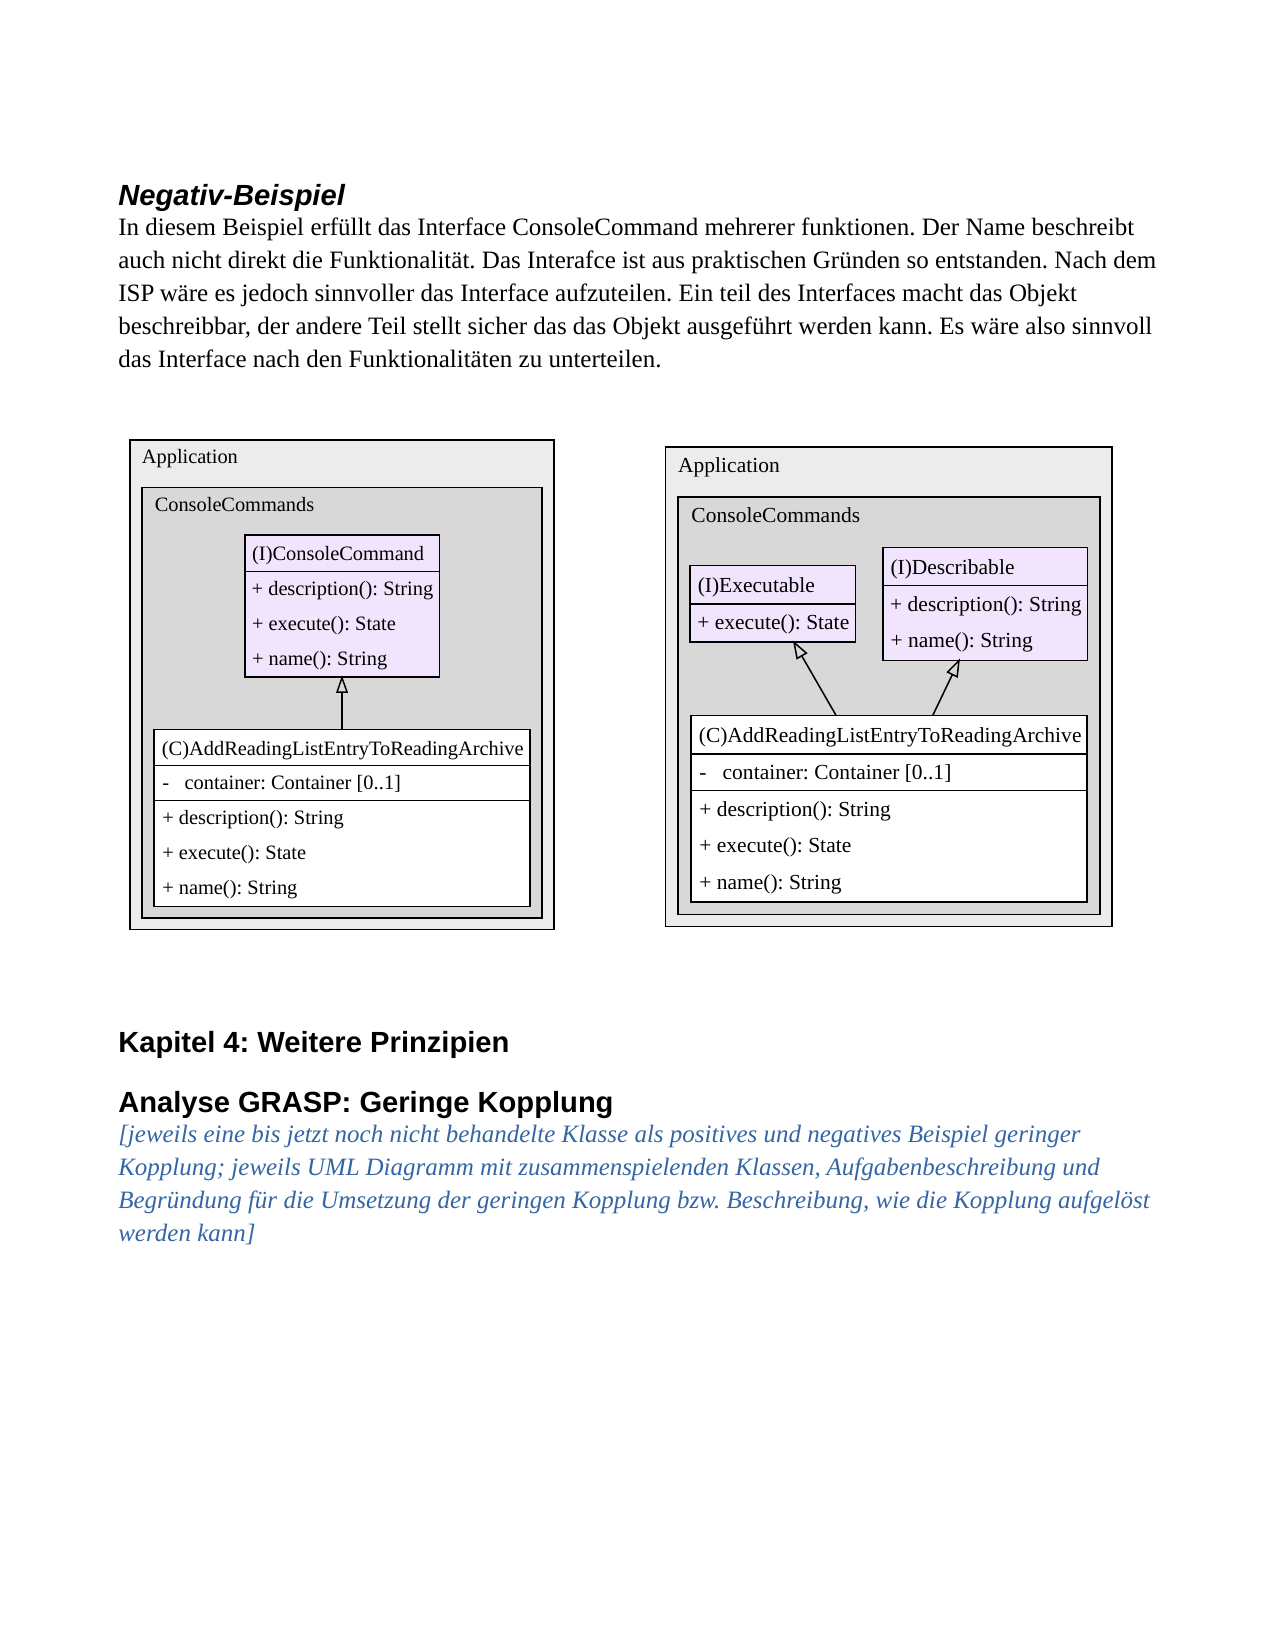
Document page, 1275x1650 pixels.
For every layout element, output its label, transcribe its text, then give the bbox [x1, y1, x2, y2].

subtitle Analyse GRASP: Geringe Kopplung [118, 1085, 1157, 1119]
text [jeweils eine bis jetzt noch nicht behandelte Klasse als positives und negatives Beispiel geringer Kopplung; jeweils UML Diagramm mit zusammenspielenden Klassen, Aufgabenbeschreibung und Begründung für die Umsetzung der geringen Kopplung bzw. Beschreibung, wie die Kopplung aufgelöst werden kann] [118, 1119, 1157, 1247]
subtitle Negativ-Beispiel [118, 178, 1157, 212]
text In diesem Beispiel erfüllt das Interface ConsoleCommand mehrerer funktionen. Der Name beschreibt auch nicht direkt die Funktionalität. Das Interafce ist aus praktischen Gründen so entstanden. Nach dem ISP wäre es jedoch sinnvoller das Interface aufzuteilen. Ein teil des Interfaces macht das Objekt beschreibbar, der andere Teil stellt sicher das das Objekt ausgeführt werden kann. Es wäre also sinnvoll das Interface nach den Funktionalitäten zu unterteilen. [118, 212, 1157, 373]
subtitle Kapitel 4: Weitere Prinzipien [118, 1025, 1157, 1058]
